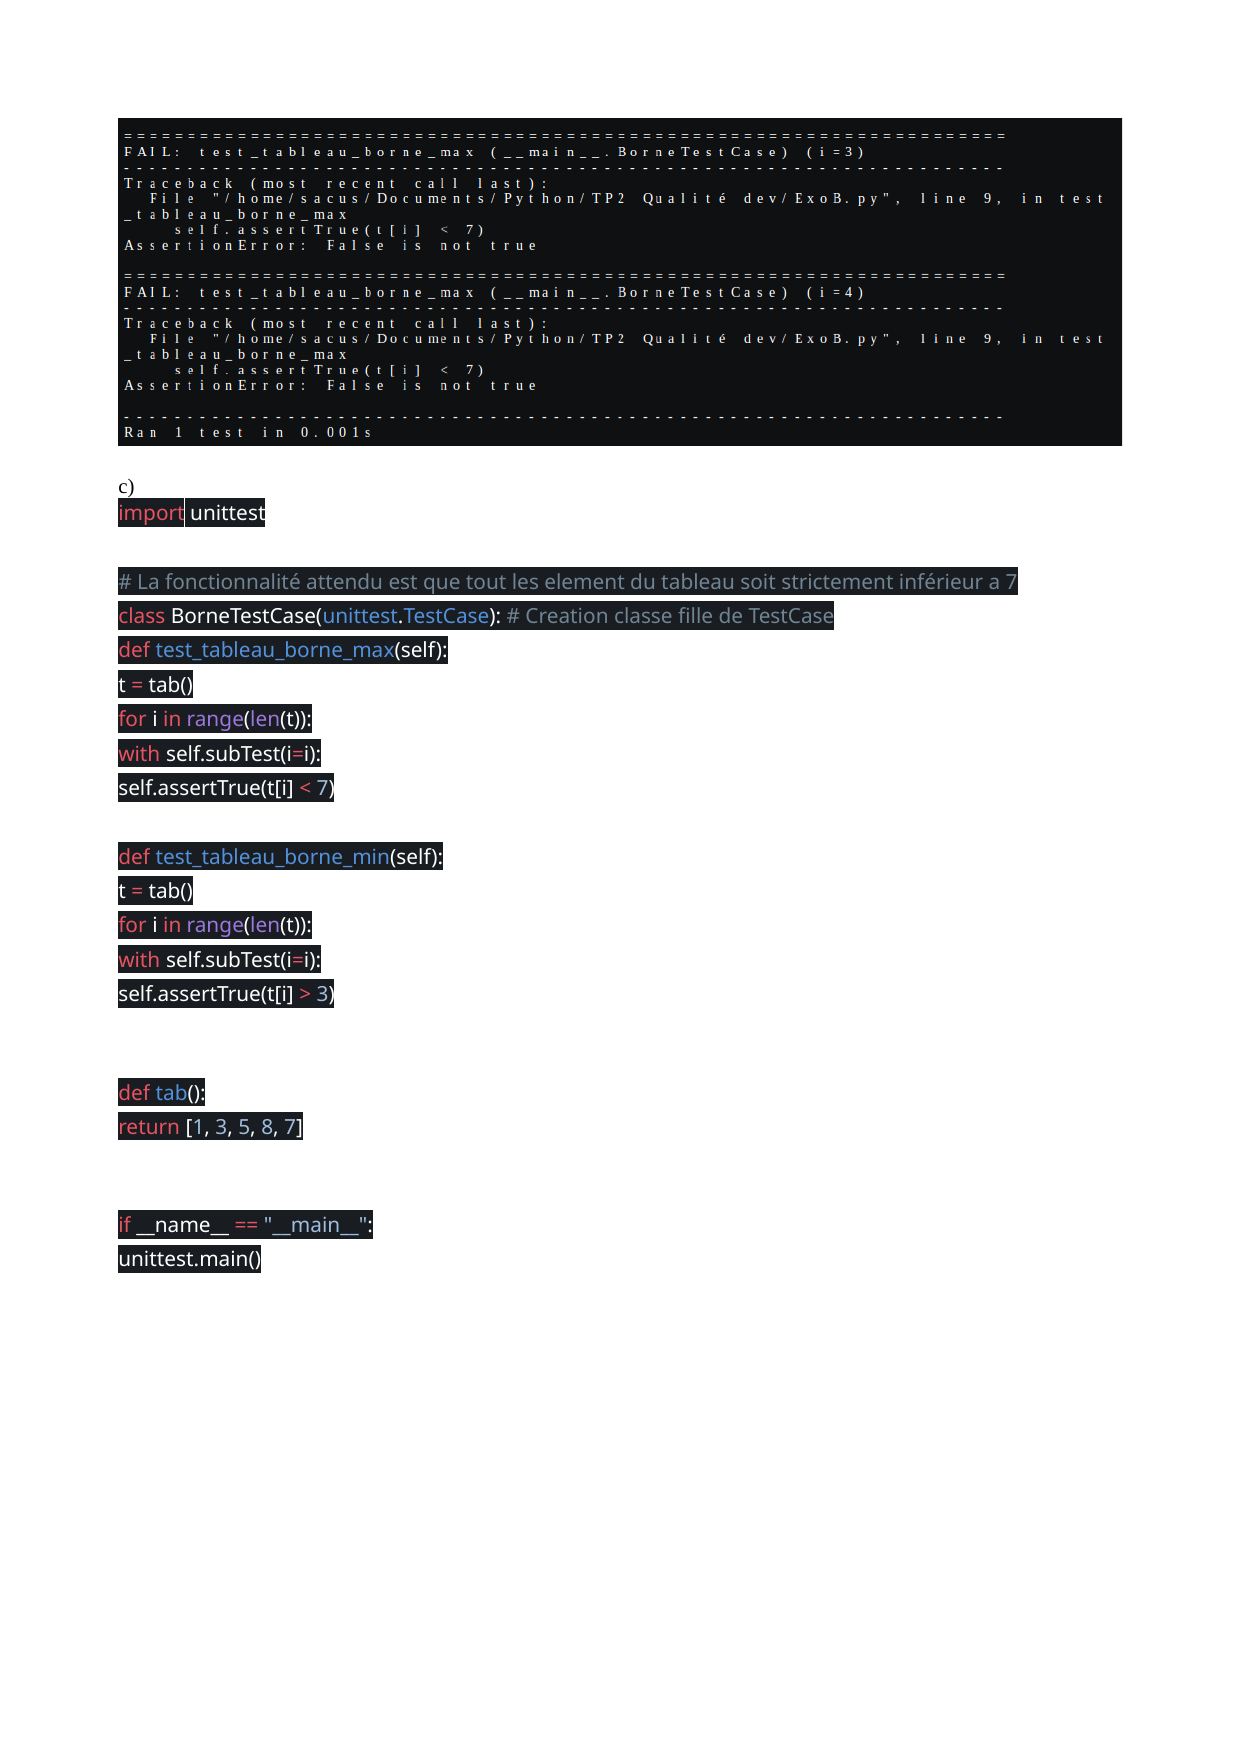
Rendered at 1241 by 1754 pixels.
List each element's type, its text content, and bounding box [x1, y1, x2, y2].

text with self.subTest(i=i): [118, 939, 1122, 973]
text class BorneTestCase(unittest.TestCase): # Creation classe fille de TestCase [118, 595, 1122, 630]
text with self.subTest(i=i): [118, 733, 1122, 767]
text self.assertTrue(t[i] < 7) [118, 767, 1122, 802]
text def tab(): [118, 1072, 1122, 1106]
text def test_tableau_borne_max(self): [118, 630, 1122, 664]
text return [1, 3, 5, 8, 7] [118, 1106, 1122, 1140]
text import unittest [118, 498, 1122, 527]
picture [118, 118, 1123, 446]
text def test_tableau_borne_min(self): [118, 836, 1122, 870]
text t = tab() [118, 870, 1122, 905]
text unittest.main() [118, 1239, 1122, 1273]
text c) [118, 474, 1122, 498]
text # La fonctionnalité attendu est que tout les element du tableau soit strictement inférieur a 7 [118, 561, 1122, 595]
text if __name__ == "__main__": [118, 1204, 1122, 1239]
text self.assertTrue(t[i] > 3) [118, 973, 1122, 1008]
text for i in range(len(t)): [118, 905, 1122, 939]
text t = tab() [118, 664, 1122, 698]
text for i in range(len(t)): [118, 698, 1122, 733]
